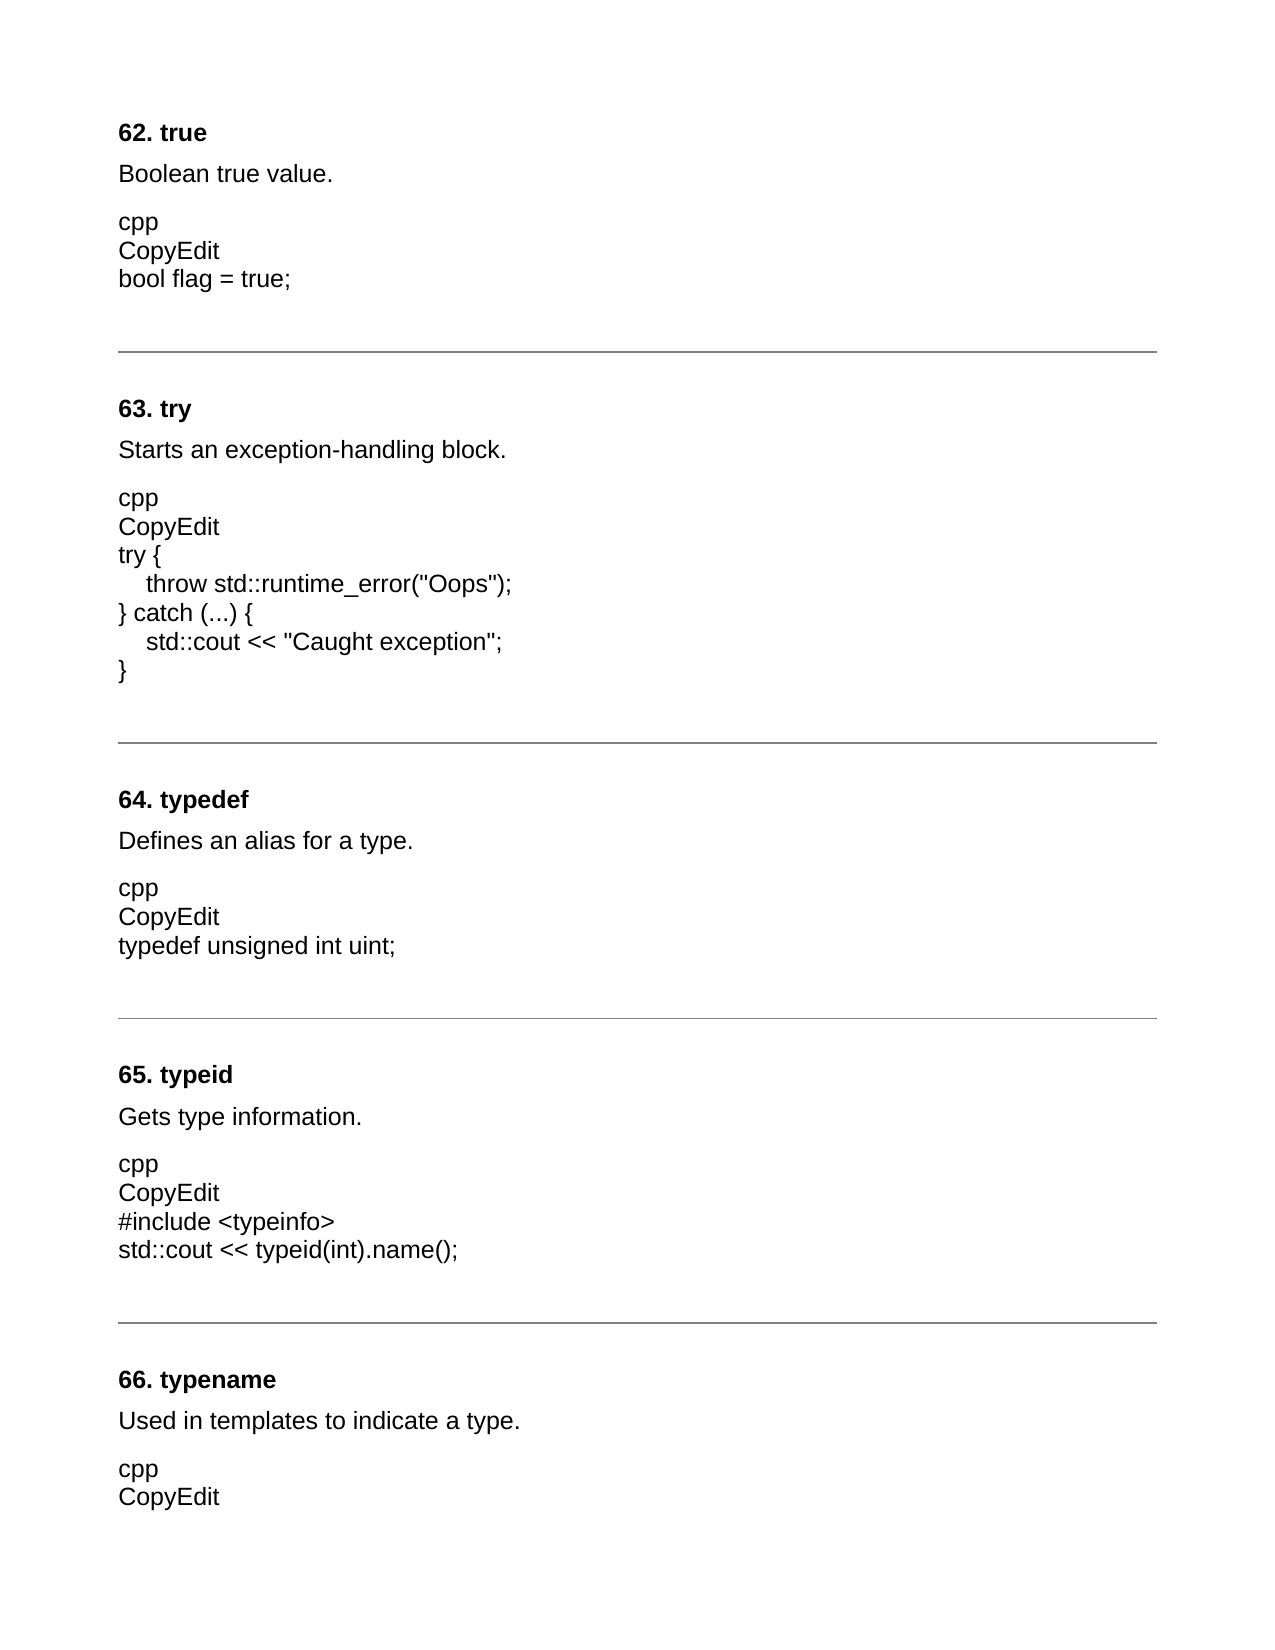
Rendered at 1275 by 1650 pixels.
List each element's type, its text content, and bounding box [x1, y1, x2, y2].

text Used in templates to indicate a type. [118, 1406, 1157, 1435]
text CopyEdit [118, 511, 1157, 540]
text cpp [118, 483, 1157, 511]
text Defines an alias for a type. [118, 826, 1157, 854]
text CopyEdit [118, 1178, 1157, 1207]
text CopyEdit [118, 236, 1157, 264]
text cpp [118, 207, 1157, 236]
subtitle 66. typename [118, 1365, 1157, 1393]
subtitle 64. typedef [118, 784, 1157, 813]
text Starts an exception-handling block. [118, 435, 1157, 464]
text try { [118, 540, 1157, 569]
text std::cout << typeid(int).name(); [118, 1235, 1157, 1264]
text Boolean true value. [118, 159, 1157, 188]
text #include <typeinfo> [118, 1207, 1157, 1235]
text cpp [118, 873, 1157, 902]
text Gets type information. [118, 1102, 1157, 1130]
text throw std::runtime_error("Oops"); [118, 569, 1157, 598]
text } catch (...) { [118, 598, 1157, 626]
text cpp [118, 1454, 1157, 1482]
subtitle 65. typeid [118, 1060, 1157, 1089]
text typedef unsigned int uint; [118, 931, 1157, 960]
text bool flag = true; [118, 264, 1157, 293]
text std::cout << "Caught exception"; [118, 626, 1157, 655]
text cpp [118, 1149, 1157, 1178]
subtitle 62. true [118, 118, 1157, 147]
text CopyEdit [118, 1482, 1157, 1511]
text } [118, 655, 1157, 684]
subtitle 63. try [118, 394, 1157, 423]
text CopyEdit [118, 902, 1157, 931]
